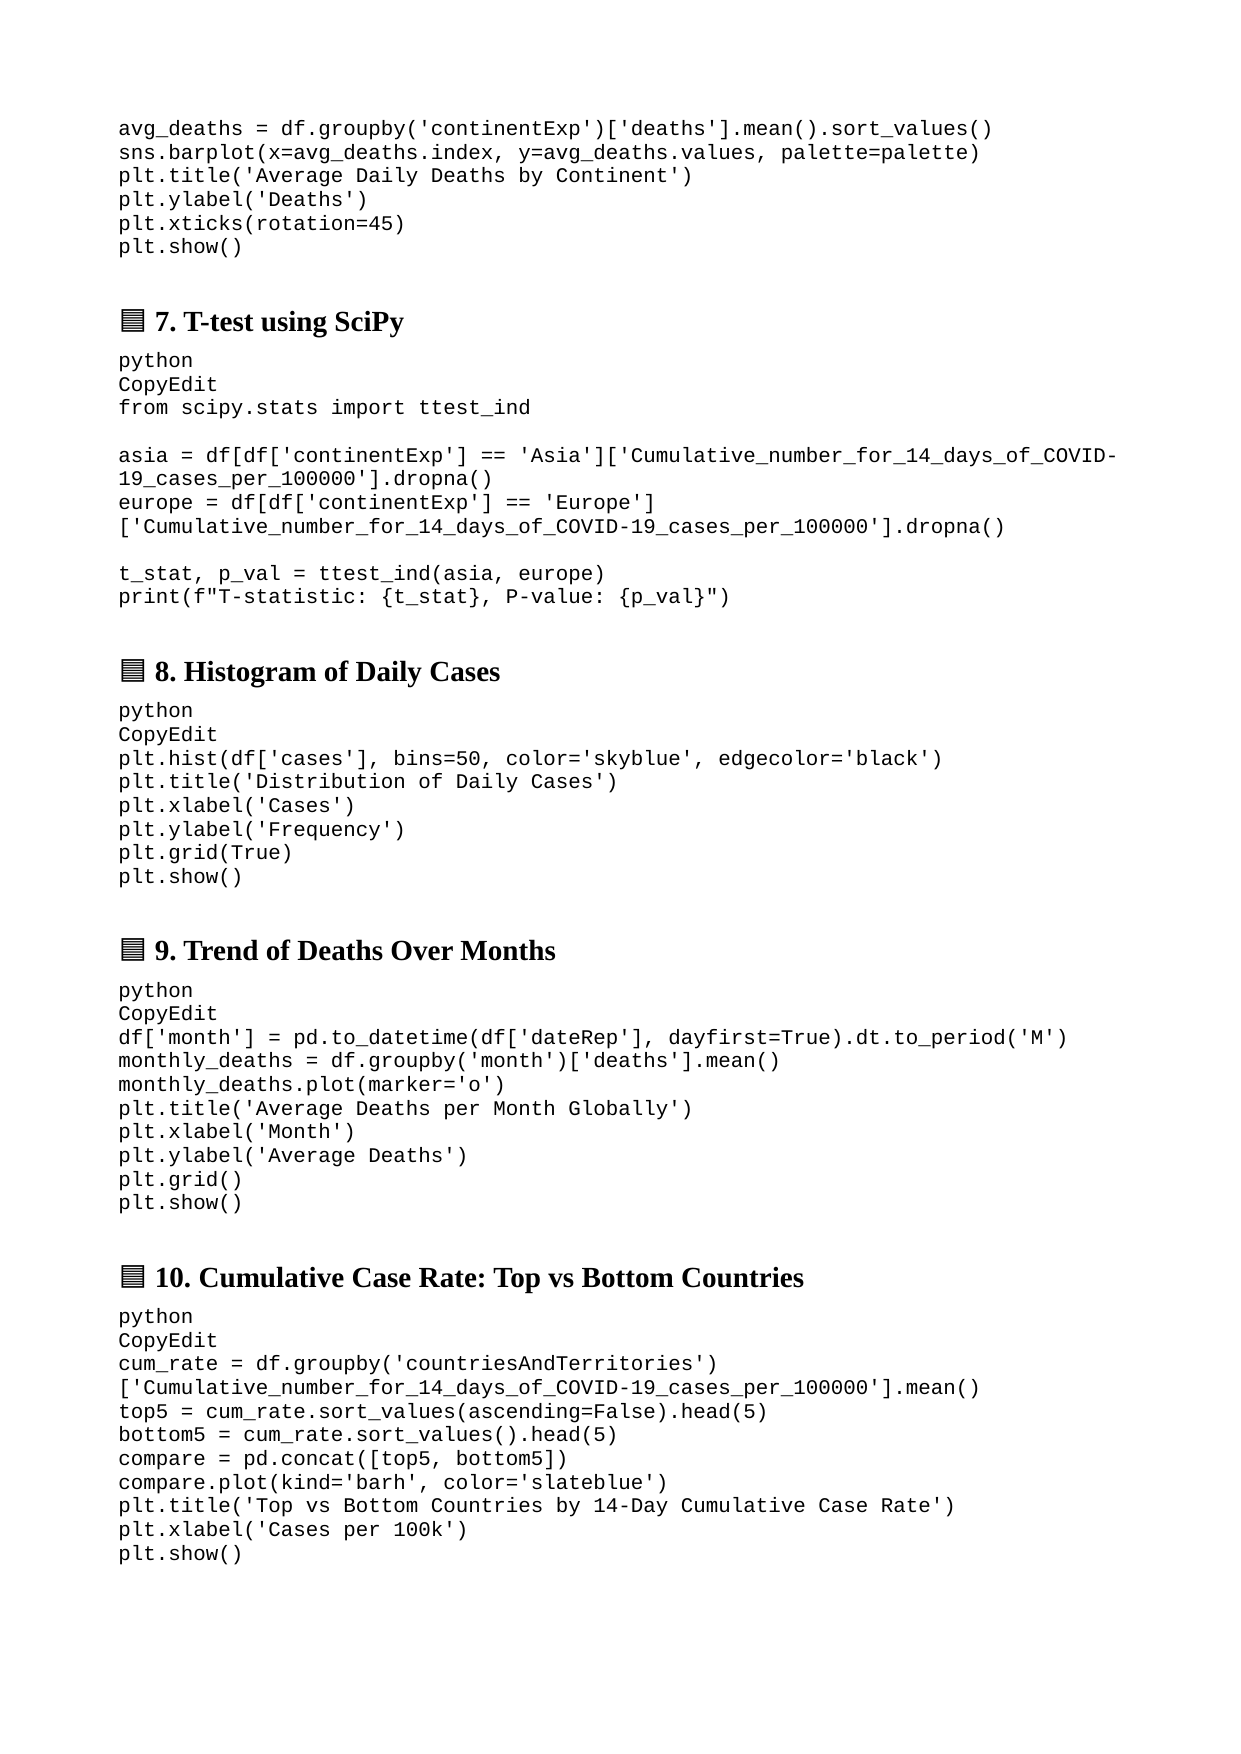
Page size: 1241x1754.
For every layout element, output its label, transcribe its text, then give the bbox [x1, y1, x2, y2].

subtitle 🟦 8. Histogram of Daily Cases [118, 654, 1122, 688]
text plt.ylabel('Average Deaths') [118, 1145, 1122, 1169]
text python [118, 1306, 1122, 1330]
text CopyEdit [118, 1003, 1122, 1027]
text plt.xlabel('Cases per 100k') [118, 1519, 1122, 1543]
text plt.show() [118, 236, 1122, 260]
text plt.show() [118, 1543, 1122, 1566]
text plt.ylabel('Frequency') [118, 818, 1122, 842]
text python [118, 700, 1122, 724]
text plt.ylabel('Deaths') [118, 189, 1122, 213]
text plt.title('Average Daily Deaths by Continent') [118, 165, 1122, 189]
text plt.show() [118, 866, 1122, 889]
text monthly_deaths = df.groupby('month')['deaths'].mean() [118, 1051, 1122, 1074]
text plt.xlabel('Month') [118, 1121, 1122, 1145]
subtitle 🟦 10. Cumulative Case Rate: Top vs Bottom Countries [118, 1260, 1122, 1294]
subtitle 🟦 9. Trend of Deaths Over Months [118, 933, 1122, 967]
text print(f"T-statistic: {t_stat}, P-value: {p_val}") [118, 587, 1122, 610]
text python [118, 979, 1122, 1003]
subtitle 🟦 7. T-test using SciPy [118, 304, 1122, 338]
text plt.show() [118, 1192, 1122, 1216]
text plt.title('Average Deaths per Month Globally') [118, 1098, 1122, 1121]
text bottom5 = cum_rate.sort_values().head(5) [118, 1424, 1122, 1448]
text t_stat, p_val = ttest_ind(asia, europe) [118, 563, 1122, 587]
text europe = df[df['continentExp'] == 'Europe']['Cumulative_number_for_14_days_of_COVID-19_cases_per_100000'].dropna() [118, 492, 1122, 539]
text plt.xlabel('Cases') [118, 795, 1122, 818]
text CopyEdit [118, 1330, 1122, 1353]
text plt.grid(True) [118, 842, 1122, 866]
text sns.barplot(x=avg_deaths.index, y=avg_deaths.values, palette=palette) [118, 142, 1122, 165]
text asia = df[df['continentExp'] == 'Asia']['Cumulative_number_for_14_days_of_COVID-19_cases_per_100000'].dropna() [118, 445, 1122, 492]
text compare.plot(kind='barh', color='slateblue') [118, 1472, 1122, 1495]
text cum_rate = df.groupby('countriesAndTerritories')['Cumulative_number_for_14_days_of_COVID-19_cases_per_100000'].mean() [118, 1353, 1122, 1401]
text CopyEdit [118, 724, 1122, 748]
text plt.title('Distribution of Daily Cases') [118, 771, 1122, 795]
text plt.grid() [118, 1169, 1122, 1192]
text plt.hist(df['cases'], bins=50, color='skyblue', edgecolor='black') [118, 748, 1122, 771]
text avg_deaths = df.groupby('continentExp')['deaths'].mean().sort_values() [118, 118, 1122, 142]
text plt.title('Top vs Bottom Countries by 14-Day Cumulative Case Rate') [118, 1495, 1122, 1519]
text python [118, 350, 1122, 374]
text plt.xticks(rotation=45) [118, 213, 1122, 236]
text CopyEdit [118, 374, 1122, 397]
text df['month'] = pd.to_datetime(df['dateRep'], dayfirst=True).dt.to_period('M') [118, 1027, 1122, 1051]
text from scipy.stats import ttest_ind [118, 397, 1122, 421]
text monthly_deaths.plot(marker='o') [118, 1074, 1122, 1098]
text top5 = cum_rate.sort_values(ascending=False).head(5) [118, 1401, 1122, 1424]
text compare = pd.concat([top5, bottom5]) [118, 1448, 1122, 1472]
